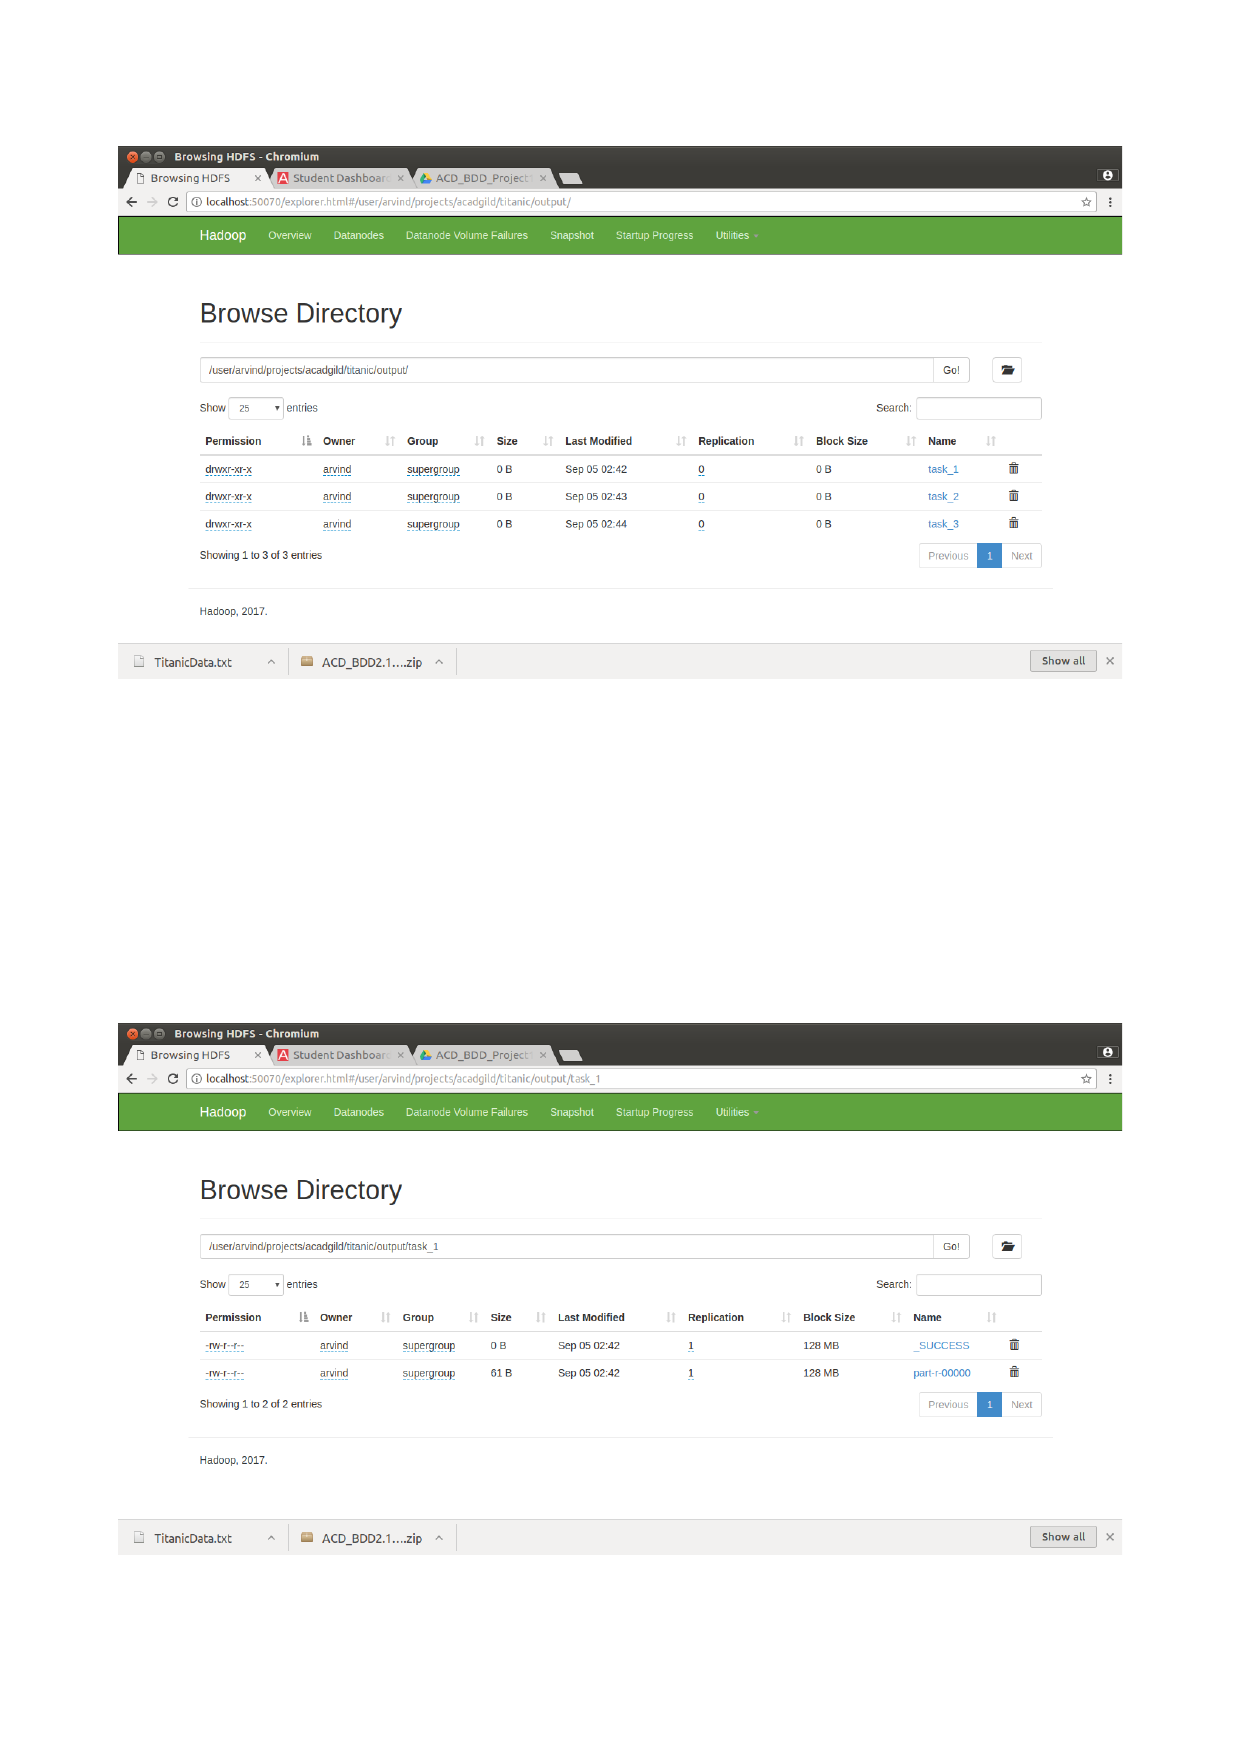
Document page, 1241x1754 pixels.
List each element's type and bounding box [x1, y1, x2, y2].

picture [118, 146, 1123, 679]
picture [118, 1023, 1123, 1555]
